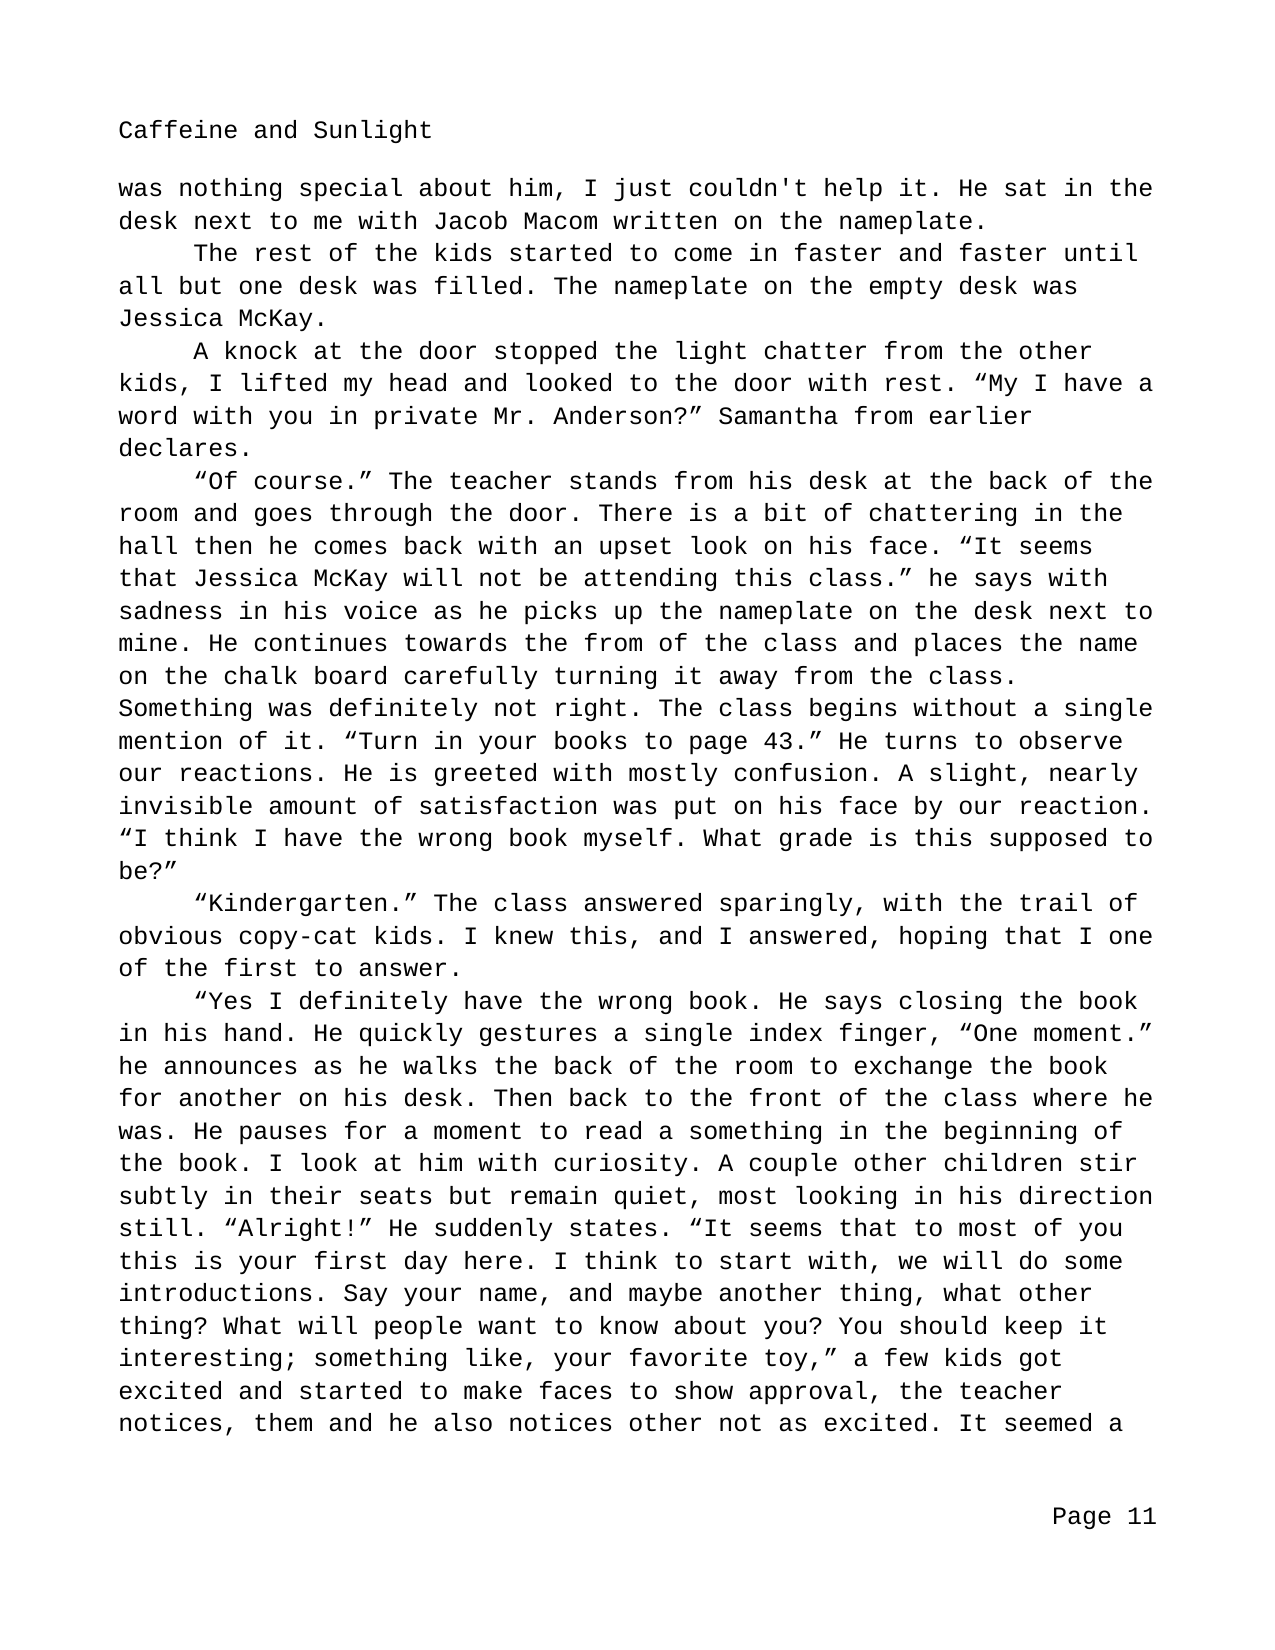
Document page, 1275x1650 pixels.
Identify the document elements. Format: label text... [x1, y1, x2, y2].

text was nothing special about him, I just couldn't help it. He sat in the desk next to me with Jacob Macom written on the nameplate. [118, 176, 1157, 237]
text “Yes I definitely have the wrong book. He says closing the book in his hand. He quickly gestures a single index finger, “One moment.” he announces as he walks the back of the room to exchange the book for another on his desk. Then back to the front of the class where he was. He pauses for a moment to read a something in the beginning of the book. I look at him with curiosity. A couple other children stir subtly in their seats but remain quiet, most looking in his direction still. “Alright!” He suddenly states. “It seems that to most of you this is your first day here. I think to start with, we will do some introductions. Say your name, and maybe another thing, what other thing? What will people want to know about you? You should keep it interesting; something like, your favorite toy,” a few kids got excited and started to make faces to show approval, the teacher notices, them and he also notices other not as excited. It seemed a [118, 988, 1157, 1439]
text The rest of the kids started to come in faster and faster until all but one desk was filled. The nameplate on the empty desk was Jessica McKay. [118, 241, 1157, 334]
text “Kindergarten.” The class answered sparingly, with the trail of obvious copy-cat kids. I knew this, and I answered, hoping that I one of the first to answer. [118, 891, 1157, 984]
text “Of course.” The teacher stands from his desk at the back of the room and goes through the door. There is a bit of chattering in the hall then he comes back with an upset look on his face. “It seems that Jessica McKay will not be attending this class.” he says with sadness in his voice as he picks up the nameplate on the desk next to mine. He continues towards the from of the class and places the name on the chalk board carefully turning it away from the class. Something was definitely not right. The class begins without a single mention of it. “Turn in your books to page 43.” He turns to observe our reactions. He is greeted with mostly confusion. A slight, nearly invisible amount of satisfaction was put on his face by our reaction. “I think I have the wrong book myself. What grade is this supposed to be?” [118, 468, 1157, 887]
text A knock at the door stopped the light chatter from the other kids, I lifted my head and looked to the door with rest. “My I have a word with you in private Mr. Anderson?” Samantha from earlier declares. [118, 338, 1157, 464]
